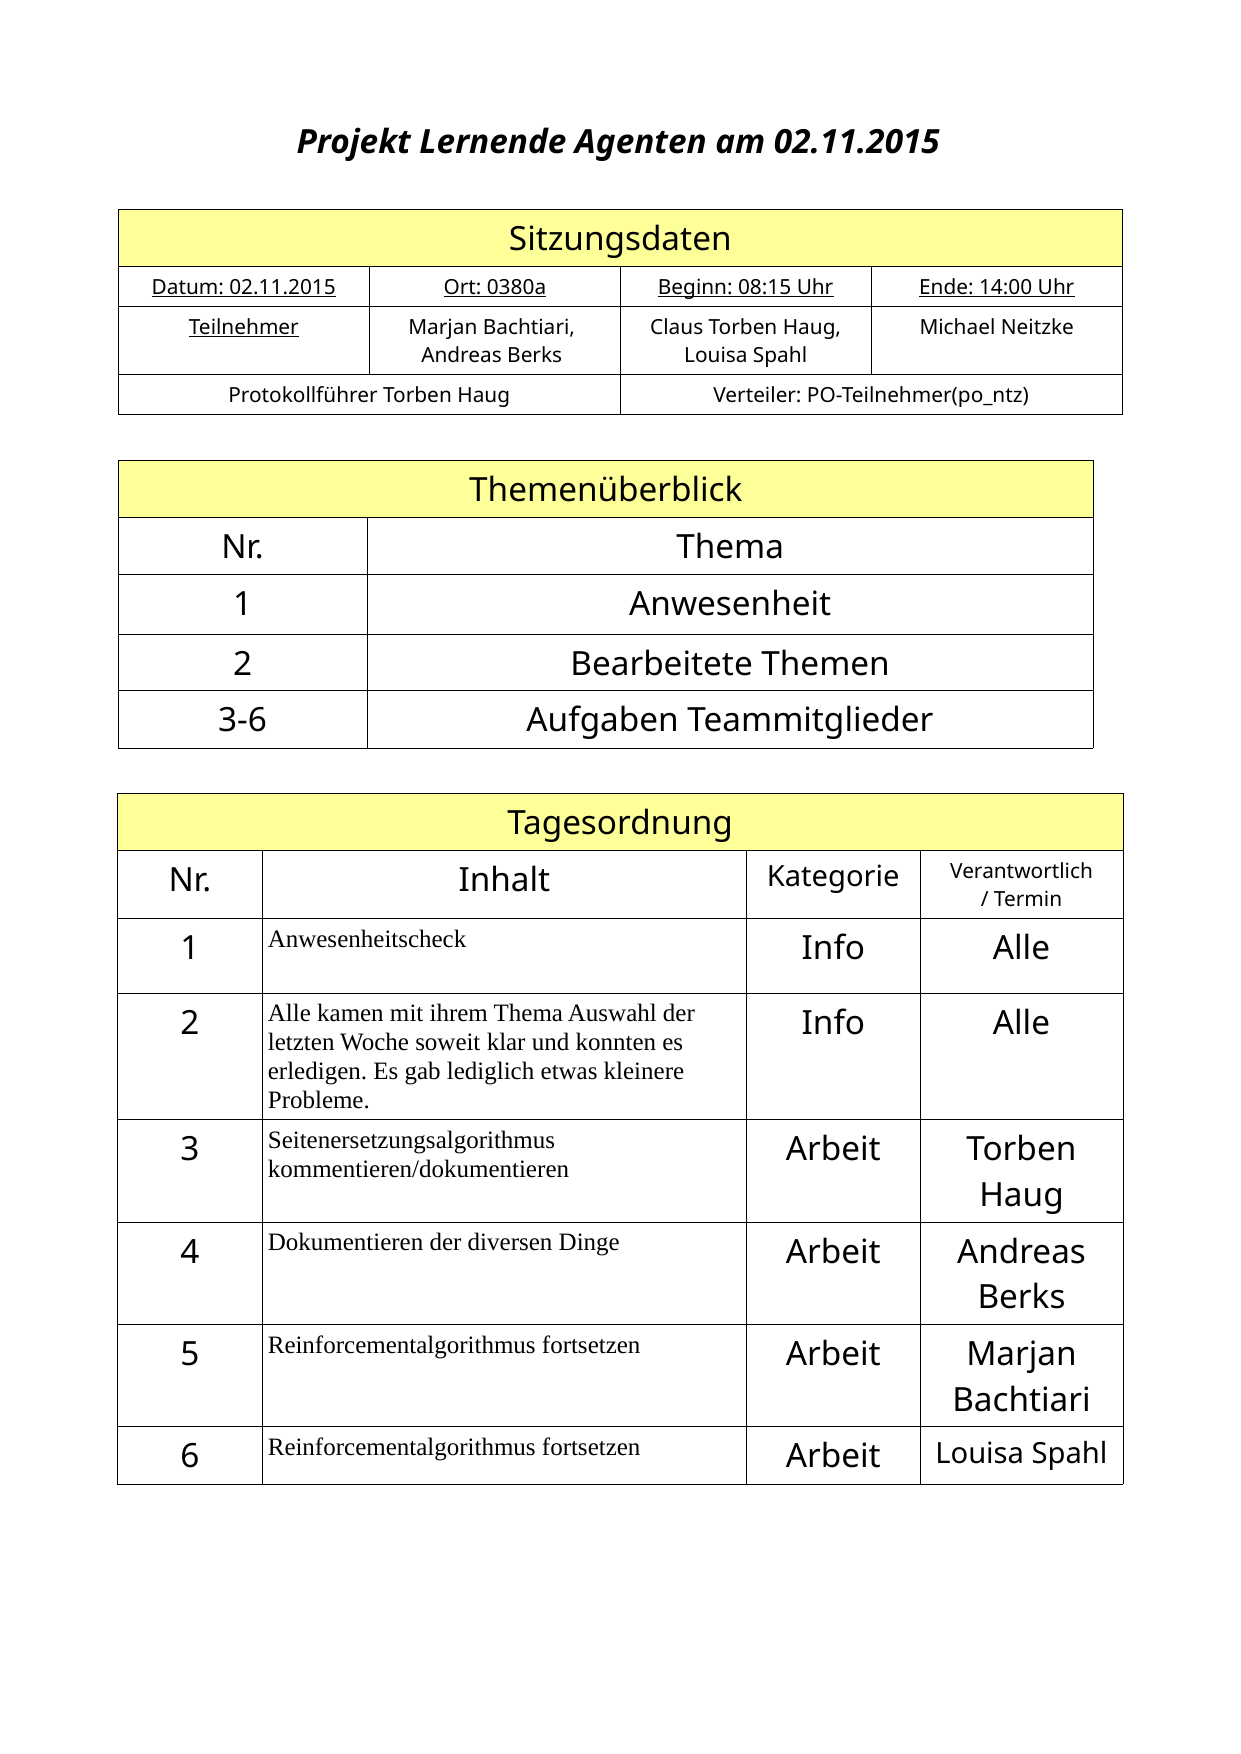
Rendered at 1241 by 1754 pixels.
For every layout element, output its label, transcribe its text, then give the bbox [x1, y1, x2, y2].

table_cell Nr. [118, 851, 262, 918]
table_cell 1 [118, 919, 262, 993]
table_cell Reinforcementalgorithmus fortsetzen [263, 1325, 746, 1426]
table_cell 1 [119, 575, 367, 633]
table_cell Bearbeitete Themen [368, 635, 1093, 690]
table_cell Beginn: 08:15 Uhr [621, 267, 871, 306]
table_cell 3-6 [119, 691, 367, 747]
table_cell Thema [368, 518, 1093, 574]
table_cell Michael Neitzke [872, 307, 1122, 374]
table_cell Arbeit [747, 1120, 920, 1222]
table_header Tagesordnung [118, 794, 1123, 850]
table_cell Arbeit [747, 1427, 920, 1483]
table_cell Arbeit [747, 1223, 920, 1324]
table_cell Seitenersetzungsalgorithmus kommentieren/dokumentieren [263, 1120, 746, 1222]
table_cell Louisa Spahl [921, 1427, 1123, 1483]
table_cell Reinforcementalgorithmus fortsetzen [263, 1427, 746, 1483]
table_cell Dokumentieren der diversen Dinge [263, 1223, 746, 1324]
table_cell Andreas Berks [921, 1223, 1123, 1324]
table_cell Protokollführer Torben Haug [119, 375, 620, 414]
table_header Themenüberblick [119, 461, 1093, 517]
table_cell Alle [921, 919, 1123, 993]
table_cell Nr. [119, 518, 367, 574]
table_cell 6 [118, 1427, 262, 1483]
table_cell Aufgaben Teammitglieder [368, 691, 1093, 747]
table_cell Marjan Bachtiari [921, 1325, 1123, 1426]
table_cell Alle kamen mit ihrem Thema Auswahl der letzten Woche soweit klar und konnten es erledigen. Es gab lediglich etwas kleinere Probleme. [263, 994, 746, 1119]
table_cell Info [747, 919, 920, 993]
table_cell Ende: 14:00 Uhr [872, 267, 1122, 306]
table_cell Datum: 02.11.2015 [119, 267, 369, 306]
table_cell Ort: 0380a [370, 267, 620, 306]
table_cell Claus Torben Haug, Louisa Spahl [621, 307, 871, 374]
table_cell Verteiler: PO-Teilnehmer(po_ntz) [621, 375, 1122, 414]
table_cell Anwesenheit [368, 575, 1093, 633]
table_cell Inhalt [263, 851, 746, 918]
table_cell Alle [921, 994, 1123, 1119]
table_cell 5 [118, 1325, 262, 1426]
table_cell Torben Haug [921, 1120, 1123, 1222]
table_cell Kategorie [747, 851, 920, 918]
table_header Sitzungsdaten [119, 210, 1122, 266]
table_cell 3 [118, 1120, 262, 1222]
table_cell Info [747, 994, 920, 1119]
table_cell Teilnehmer [119, 307, 369, 374]
table_cell Marjan Bachtiari, Andreas Berks [370, 307, 620, 374]
table_cell 2 [119, 635, 367, 690]
table_cell Anwesenheitscheck [263, 919, 746, 993]
table_cell Verantwortlich / Termin [921, 851, 1123, 918]
table_cell 4 [118, 1223, 262, 1324]
text Projekt Lernende Agenten am 02.11.2015 [118, 118, 1122, 163]
table_cell Arbeit [747, 1325, 920, 1426]
table_cell 2 [118, 994, 262, 1119]
